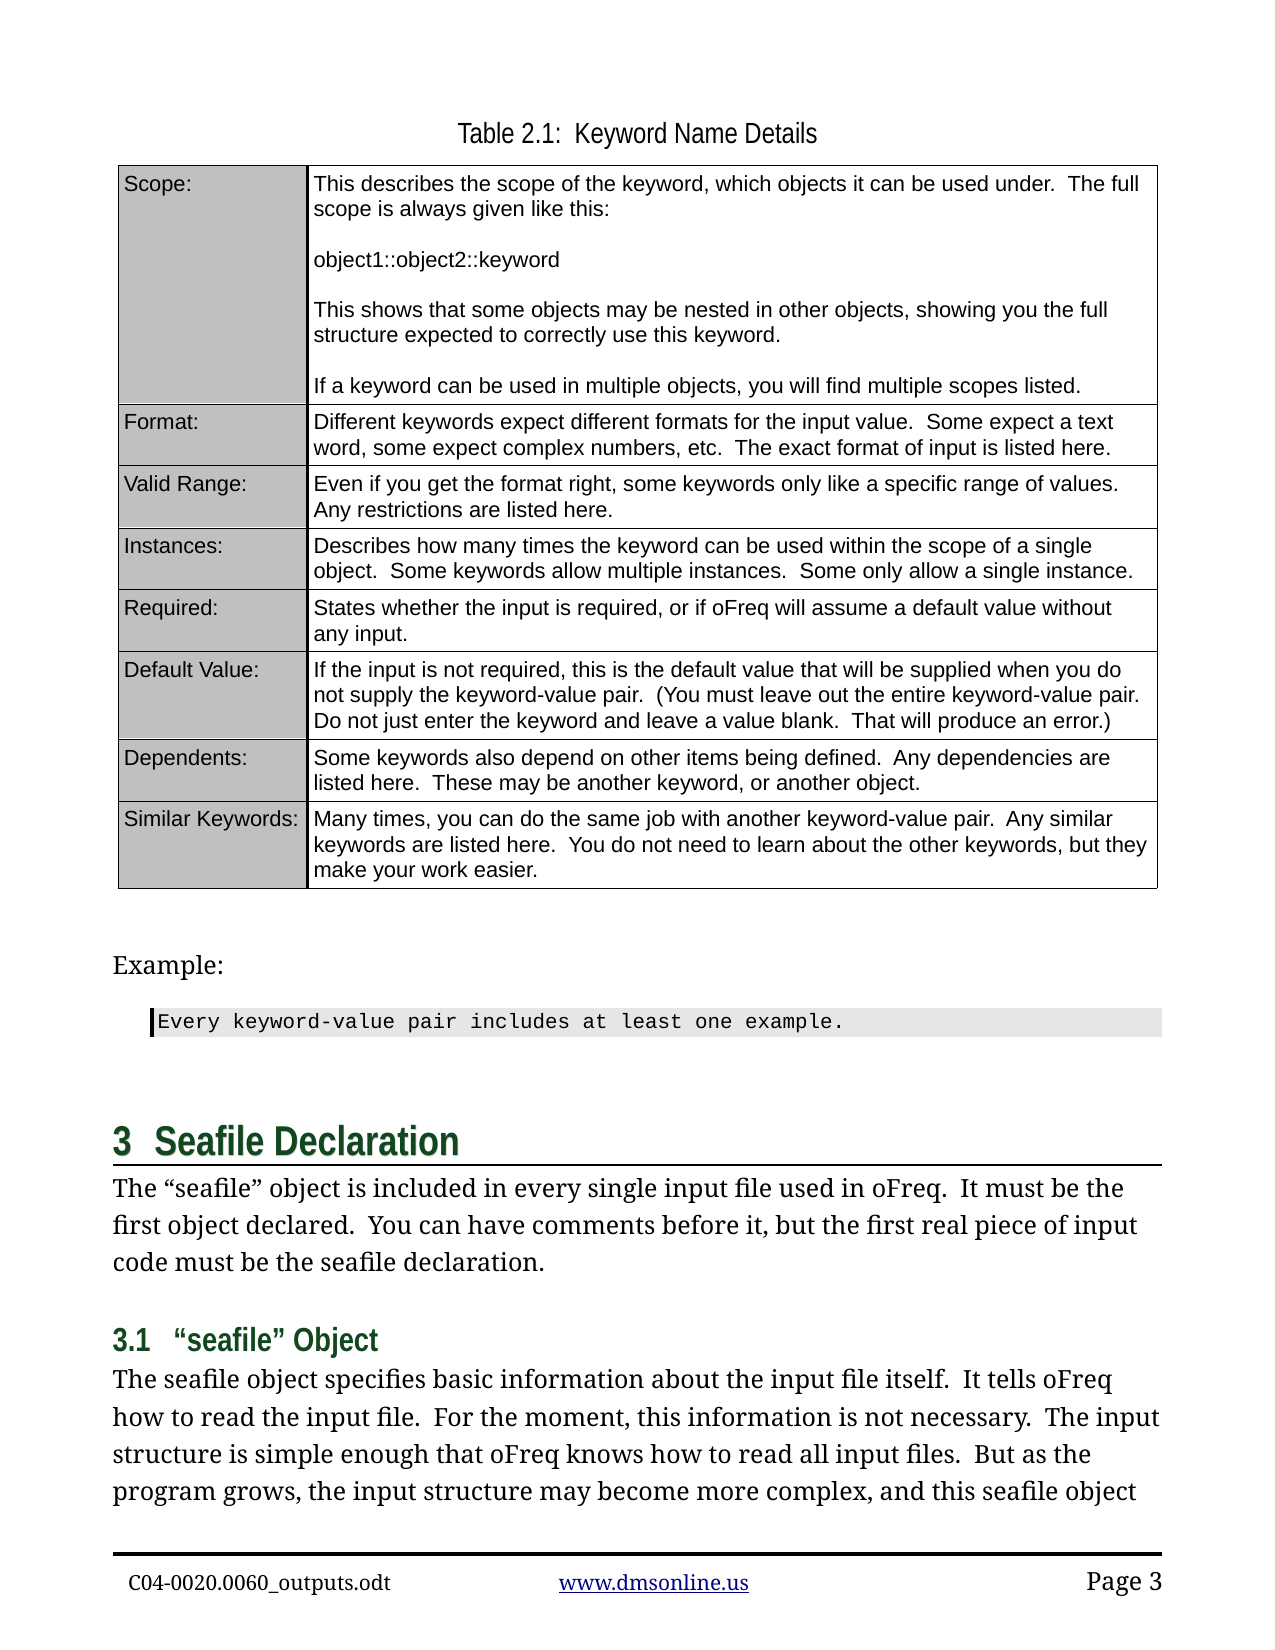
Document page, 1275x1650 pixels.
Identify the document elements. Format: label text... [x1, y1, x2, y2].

table_cell Valid Range: [119, 466, 306, 527]
text Example: [112, 948, 1162, 982]
table_cell Describes how many times the keyword can be used within the scope of a single object. Some keywords allow multiple instances. Some only allow a single instance. [309, 529, 1157, 589]
table_cell Even if you get the format right, some keywords only like a specific range of values. Any restrictions are listed here. [309, 466, 1157, 527]
table_cell Format: [119, 405, 306, 465]
table_cell Default Value: [119, 652, 306, 738]
table_cell States whether the input is required, or if oFreq will assume a default value without any input. [309, 590, 1157, 651]
table_cell Different keywords expect different formats for the input value. Some expect a text word, some expect complex numbers, etc. The exact format of input is listed here. [309, 405, 1157, 465]
table_cell Dependents: [119, 740, 306, 801]
subtitle “seafile” Object [112, 1320, 1162, 1358]
text The “seafile” object is included in every single input file used in oFreq. It must be the first object declared. You can have comments before it, but the first real piece of input code must be the seafile declaration. [112, 1170, 1162, 1279]
table_cell Many times, you can do the same job with another keyword-value pair. Any similar keywords are listed here. You do not need to learn about the other keywords, but they make your work easier. [309, 802, 1157, 888]
text Table 2.1: Keyword Name Details [112, 117, 1162, 150]
table_cell Some keywords also depend on other items being defined. Any dependencies are listed here. These may be another keyword, or another object. [309, 740, 1157, 801]
table_cell Required: [119, 590, 306, 651]
table_header This describes the scope of the keyword, which objects it can be used under. The full scope is always given like this: object1::object2::keyword This shows that some objects may be nested in other objects, showing you the full structure expected to correctly use this keyword. If a keyword can be used in multiple objects, you will find multiple scopes listed. [309, 166, 1157, 403]
table_cell If the input is not required, this is the default value that will be supplied when you do not supply the keyword-value pair. (You must leave out the entire keyword-value pair. Do not just enter the keyword and leave a value blank. That will produce an error.) [309, 652, 1157, 738]
table_header Scope: [119, 166, 306, 403]
subtitle Seafile Declaration [112, 1117, 1162, 1166]
table_cell Similar Keywords: [119, 802, 306, 888]
text Every keyword-value pair includes at least one example. [154, 1008, 1162, 1037]
text The seafile object specifies basic information about the input file itself. It tells oFreq how to read the input file. For the moment, this information is not necessary. The input structure is simple enough that oFreq knows how to read all input files. But as the program grows, the input structure may become more complex, and this seafile object [112, 1362, 1162, 1508]
table_cell Instances: [119, 529, 306, 589]
